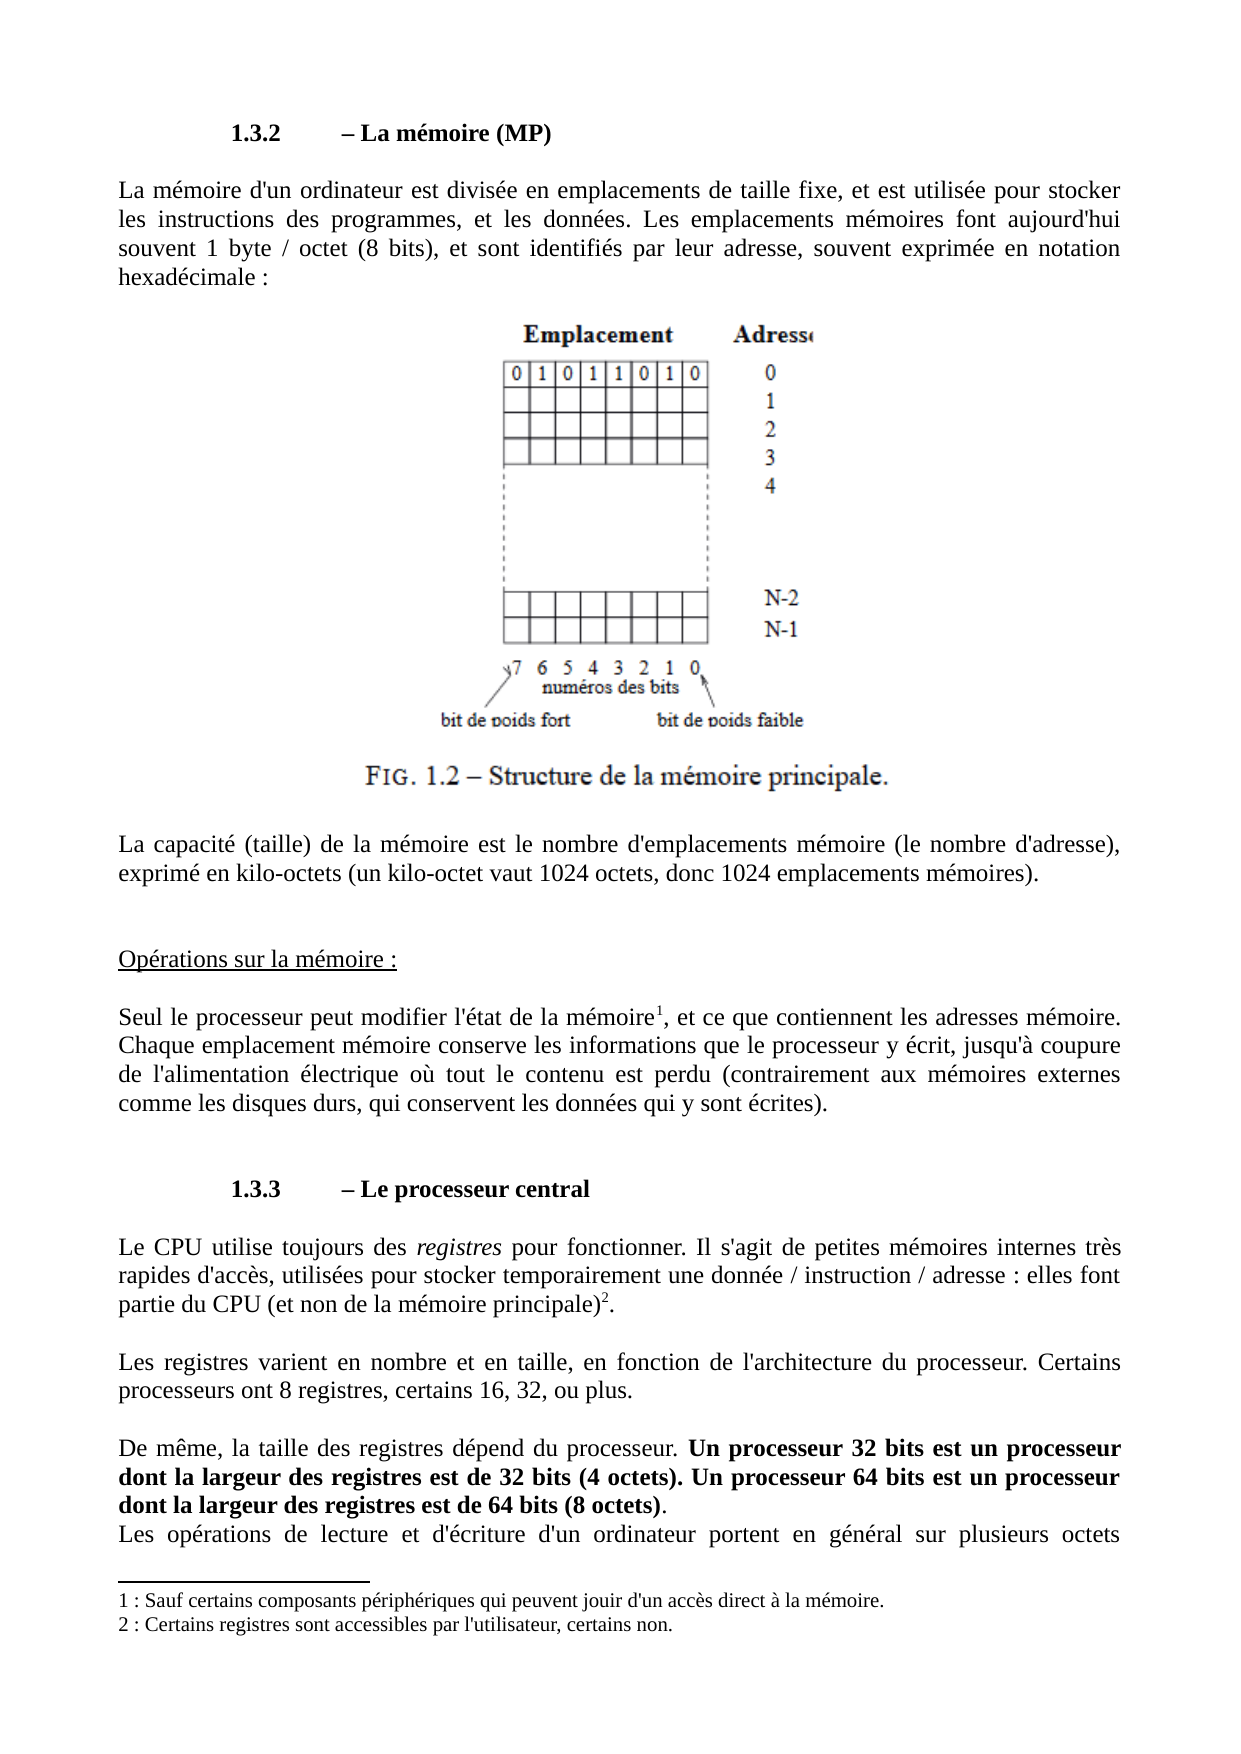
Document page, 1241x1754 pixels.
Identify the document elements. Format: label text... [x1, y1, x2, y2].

text Seul le processeur peut modifier l'état de la mémoire, et ce que contiennent les adresses mémoire. Chaque emplacement mémoire conserve les informations que le processeur y écrit, jusqu'à coupure de l'alimentation électrique où tout le contenu est perdu (contrairement aux mémoires externes comme les disques durs, qui conservent les données qui y sont écrites). [118, 1002, 1122, 1117]
text Les opérations de lecture et d'écriture d'un ordinateur portent en général sur plusieurs octets [118, 1519, 1122, 1548]
text Opérations sur la mémoire : [118, 944, 1122, 973]
text La mémoire d'un ordinateur est divisée en emplacements de taille fixe, et est utilisée pour stocker les instructions des programmes, et les données. Les emplacements mémoires font aujourd'hui souvent 1 byte / octet (8 bits), et sont identifiés par leur adresse, souvent exprimée en notation hexadécimale : [118, 176, 1122, 291]
text Le CPU utilise toujours des registres pour fonctionner. Il s'agit de petites mémoires internes très rapides d'accès, utilisées pour stocker temporairement une donnée / instruction / adresse : elles font partie du CPU (et non de la mémoire principale). [118, 1232, 1122, 1318]
list – La mémoire (MP) [231, 118, 1122, 147]
text Les registres varient en nombre et en taille, en fonction de l'architecture du processeur. Certains processeurs ont 8 registres, certains 16, 32, ou plus. [118, 1347, 1122, 1404]
text De même, la taille des registres dépend du processeur. Un processeur 32 bits est un processeur dont la largeur des registres est de 32 bits (4 octets). Un processeur 64 bits est un processeur dont la largeur des registres est de 64 bits (8 octets). [118, 1433, 1122, 1519]
list – Le processeur central [231, 1174, 1122, 1203]
text La capacité (taille) de la mémoire est le nombre d'emplacements mémoire (le nombre d'adresse), exprimé en kilo-octets (un kilo-octet vaut 1024 octets, donc 1024 emplacements mémoires). [118, 829, 1122, 887]
text : Sauf certains composants périphériques qui peuvent jouir d'un accès direct à la mémoire. [118, 1588, 1122, 1612]
text : Certains registres sont accessibles par l'utilisateur, certains non. [118, 1612, 1122, 1636]
